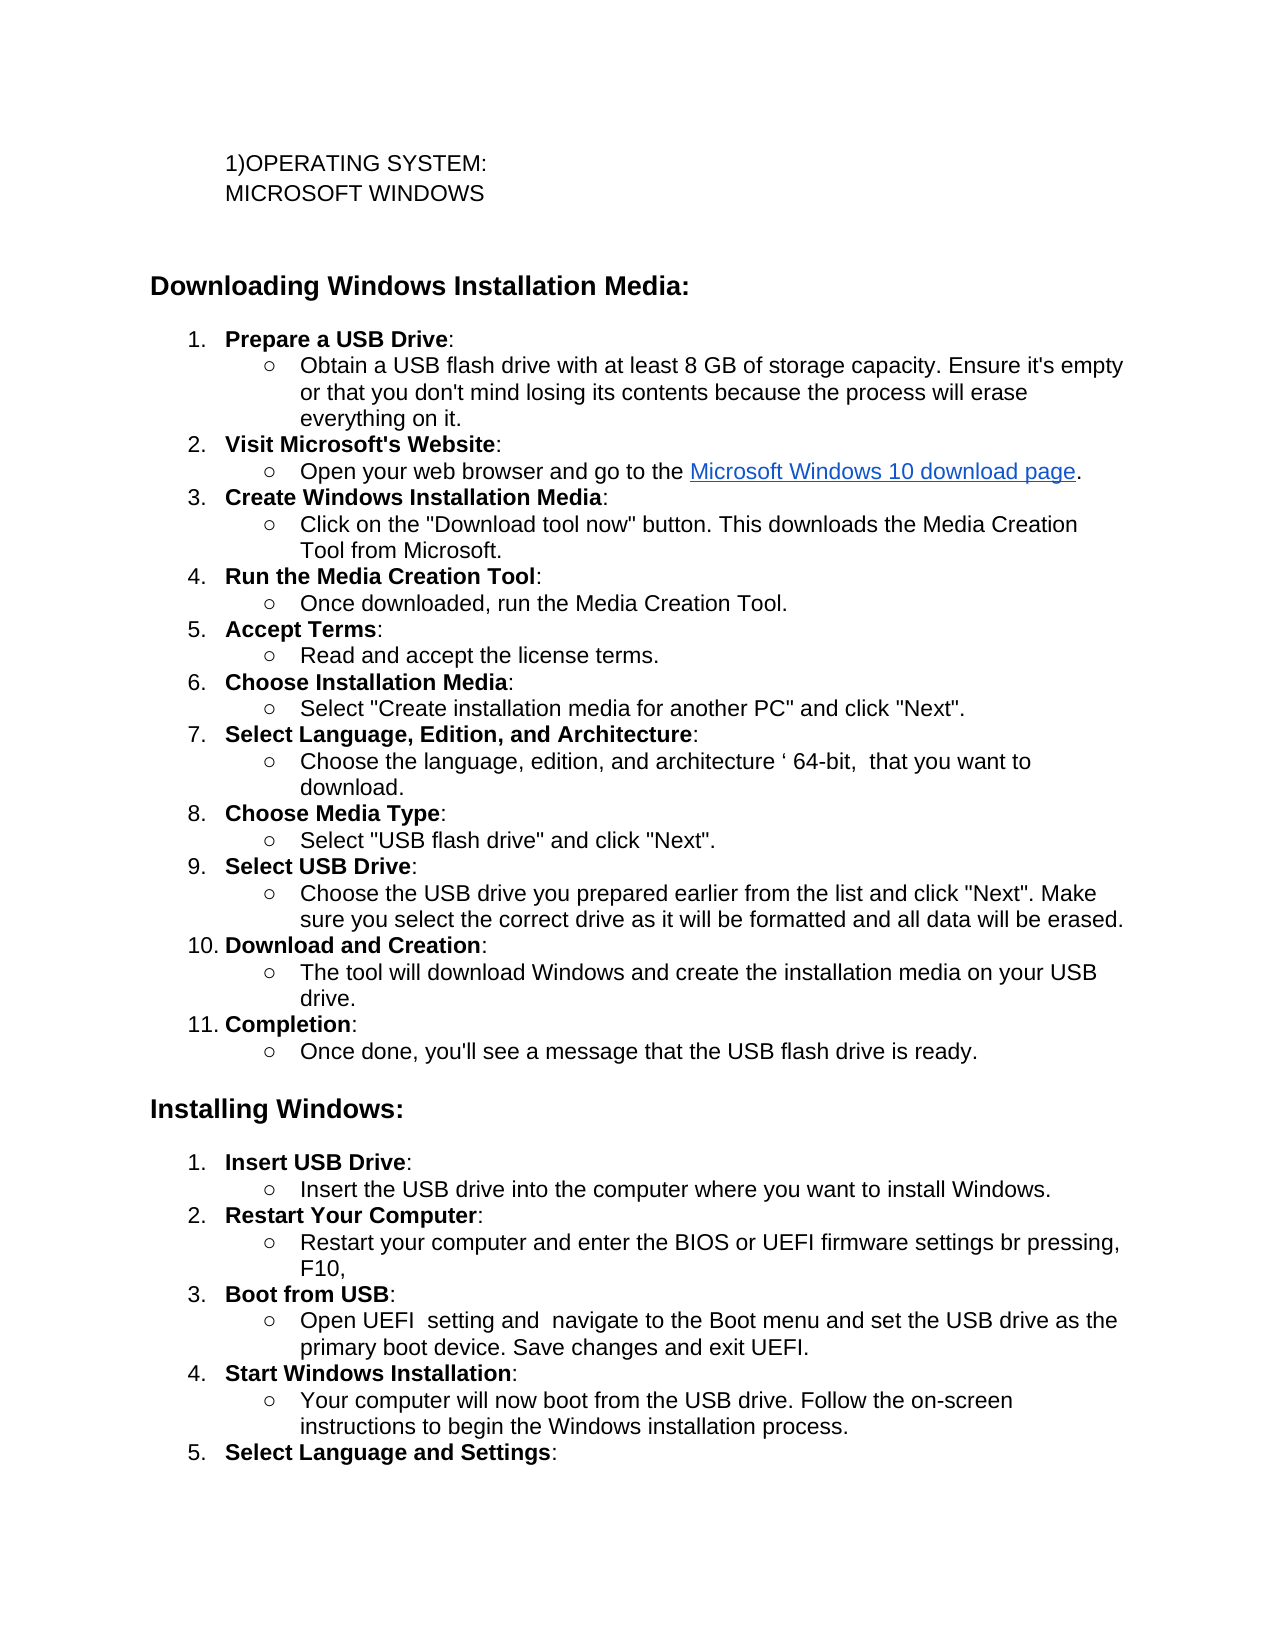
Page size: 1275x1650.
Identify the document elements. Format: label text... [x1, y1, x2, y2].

list Select USB Drive: [187, 853, 1125, 879]
list Choose the language, edition, and architecture ‘ 64-bit, that you want to download. [262, 748, 1125, 800]
list Accept Terms: [187, 616, 1125, 642]
list Choose Installation Media: [187, 669, 1125, 695]
text 1)OPERATING SYSTEM: [225, 150, 1125, 176]
list Obtain a USB flash drive with at least 8 GB of storage capacity. Ensure it's empty or that you don't mind losing its contents because the process will erase everything on it. [262, 352, 1125, 431]
list Open your web browser and go to the Microsoft Windows 10 download page. [262, 458, 1125, 484]
list Download and Creation: [187, 932, 1125, 958]
subtitle Downloading Windows Installation Media: [150, 270, 1125, 301]
list Insert USB Drive: [187, 1149, 1125, 1176]
list The tool will download Windows and create the installation media on your USB drive. [262, 958, 1125, 1011]
text MICROSOFT WINDOWS [225, 180, 1125, 207]
list Prepare a USB Drive: [187, 326, 1125, 352]
list Choose the USB drive you prepared earlier from the list and click "Next". Make sure you select the correct drive as it will be formatted and all data will be erased. [262, 879, 1125, 932]
list Visit Microsoft's Website: [187, 431, 1125, 458]
list Start Windows Installation: [187, 1360, 1125, 1387]
list Once done, you'll see a message that the USB flash drive is ready. [262, 1038, 1125, 1064]
list Select "Create installation media for another PC" and click "Next". [262, 695, 1125, 721]
list Your computer will now boot from the USB drive. Follow the on-screen instructions to begin the Windows installation process. [262, 1387, 1125, 1439]
subtitle Installing Windows: [150, 1093, 1125, 1124]
list Click on the "Download tool now" button. This downloads the Media Creation Tool from Microsoft. [262, 511, 1125, 563]
list Open UEFI setting and navigate to the Boot menu and set the USB drive as the primary boot device. Save changes and exit UEFI. [262, 1307, 1125, 1360]
list Once downloaded, run the Media Creation Tool. [262, 589, 1125, 616]
list Insert the USB drive into the computer where you want to install Windows. [262, 1176, 1125, 1202]
list Select "USB flash drive" and click "Next". [262, 827, 1125, 853]
list Read and accept the license terms. [262, 642, 1125, 669]
list Create Windows Installation Media: [187, 484, 1125, 511]
list Completion: [187, 1011, 1125, 1038]
list Select Language and Settings: [187, 1439, 1125, 1466]
list Boot from USB: [187, 1281, 1125, 1307]
list Select Language, Edition, and Architecture: [187, 721, 1125, 748]
list Run the Media Creation Tool: [187, 563, 1125, 589]
list Restart your computer and enter the BIOS or UEFI firmware settings br pressing, F10, [262, 1228, 1125, 1281]
list Restart Your Computer: [187, 1202, 1125, 1228]
list Choose Media Type: [187, 800, 1125, 827]
